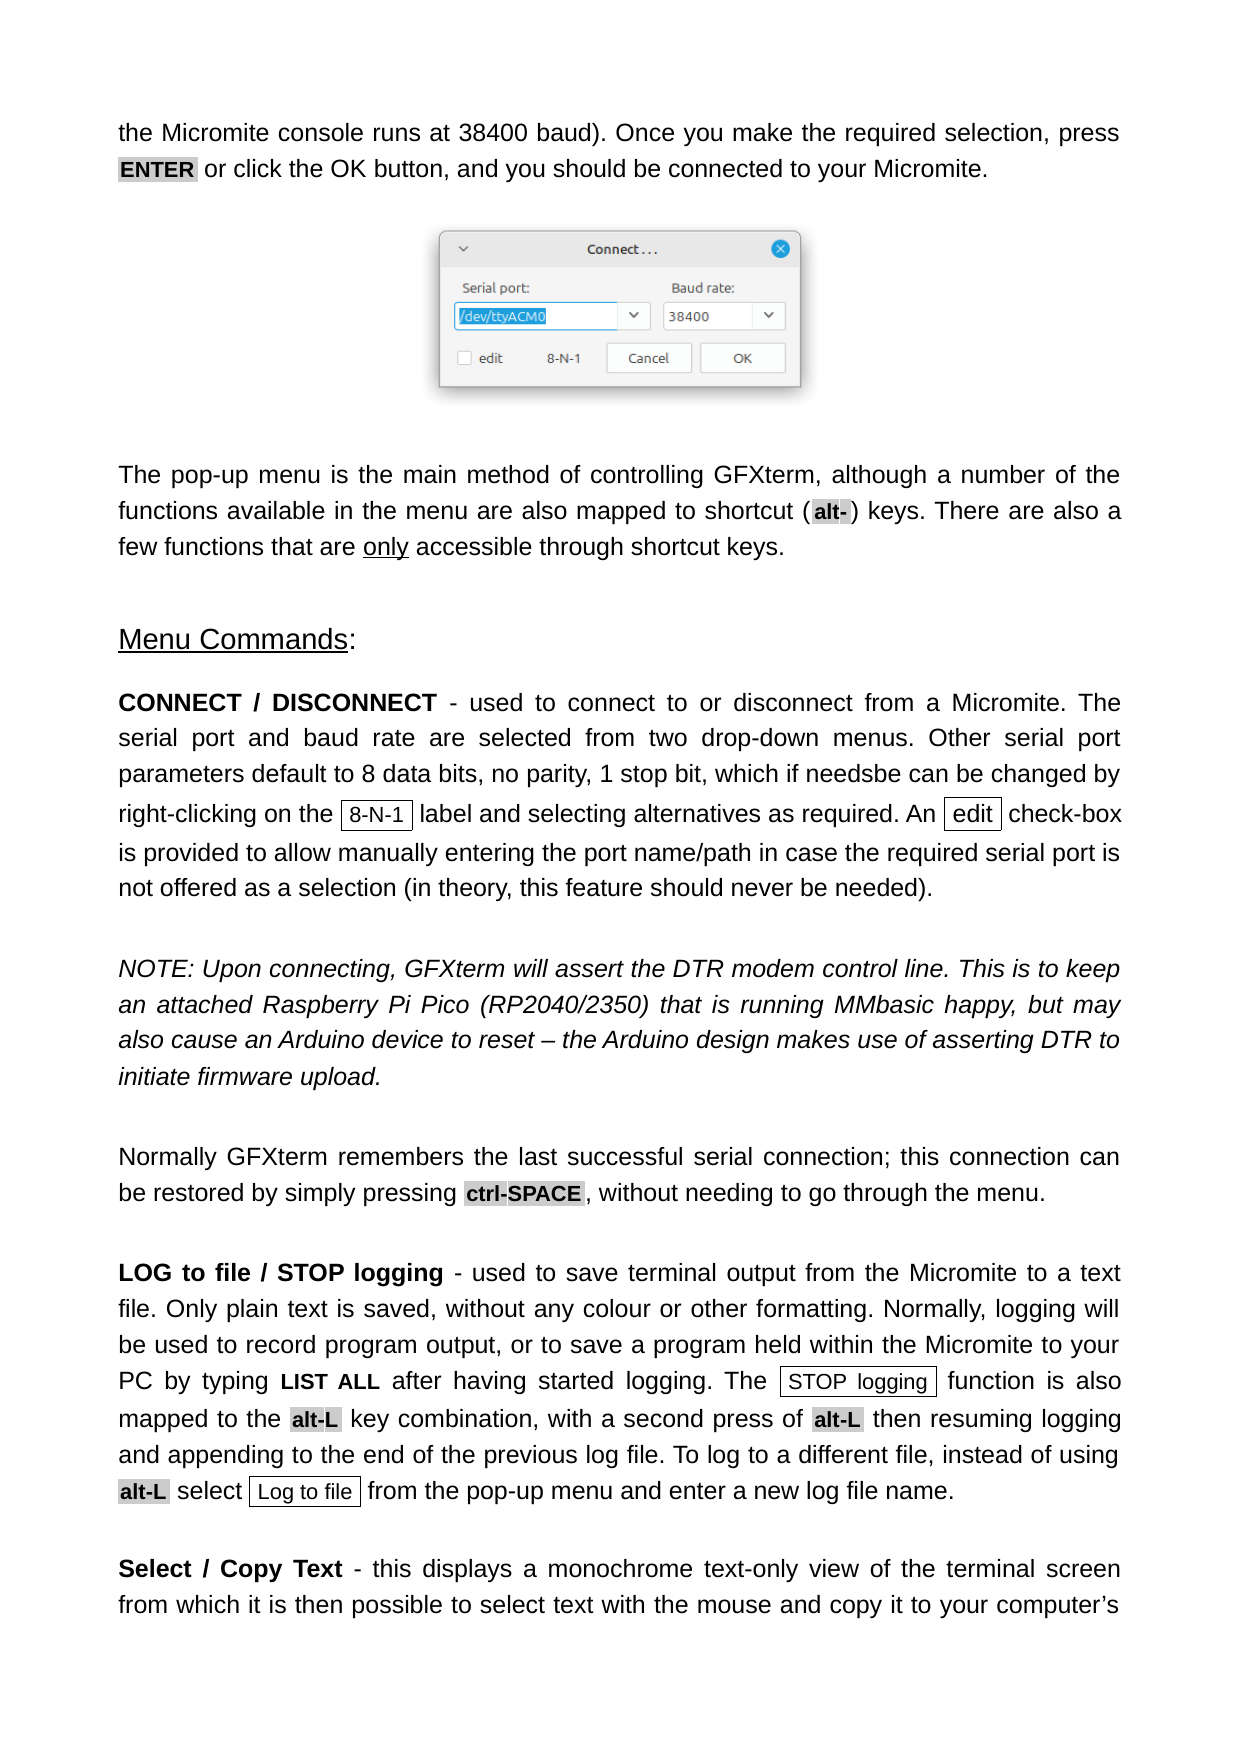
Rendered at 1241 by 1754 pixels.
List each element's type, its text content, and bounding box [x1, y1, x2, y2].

text The pop-up menu is the main method of controlling GFXterm, although a number of the functions available in the menu are also mapped to shortcut ( ⁠alt⁠-⁠ ⁠ ) keys. There are also a few functions that are only accessible through shortcut keys. [118, 202, 1122, 561]
text the Micromite console runs at 38400 baud). Once you make the required selection, press ⁠ENTER⁠ ⁠ or click the OK button, and you should be connected to your Micromite. [118, 118, 1122, 183]
text LOG to file / STOP logging - used to save terminal output from the Micromite to a text file. Only plain text is saved, without any colour or other formatting. Normally, logging will be used to record program output, or to save a program held within the Micromite to your PC by typing LIST ALL after having started logging. The STOP logging function is also mapped to the ⁠alt⁠-⁠L⁠ ⁠ key combination, with a second press of ⁠alt⁠-⁠L⁠ ⁠ then resuming logging and appending to the end of the previous log file. To log to a different file, instead of using ⁠alt⁠-⁠L⁠ ⁠ select Log to file from the pop-up menu and enter a new log file name. [118, 1258, 1122, 1507]
text NOTE: Upon connecting, GFXterm will assert the DTR modem control line. This is to keep an attached Raspberry Pi Pico (RP2040/2350) that is running MMbasic happy, but may also cause an Arduino device to reset – the Arduino design makes use of asserting DTR to initiate firmware upload. [118, 954, 1122, 1090]
text Menu Commands: [118, 622, 1122, 655]
text Select / Copy Text - this displays a monochrome text-only view of the terminal screen from which it is then possible to select text with the mouse and copy it to your computer’s [118, 1554, 1122, 1619]
text Normally GFXterm remembers the last successful serial connection; this connection can be restored by simply pressing ⁠ctrl⁠-⁠SPACE⁠ ⁠ , without needing to go through the menu. [118, 1142, 1122, 1206]
picture [412, 204, 828, 414]
text CONNECT / DISCONNECT - used to connect to or disconnect from a Micromite. The serial port and baud rate are selected from two drop-down menus. Other serial port parameters default to 8 data bits, no parity, 1 stop bit, which if needsbe can be changed by right-clicking on the 8-N-1 label and selecting alternatives as required. An edit check-box is provided to allow manually entering the port name/path in case the required serial port is not offered as a selection (in theory, this feature should never be needed). [118, 687, 1122, 902]
